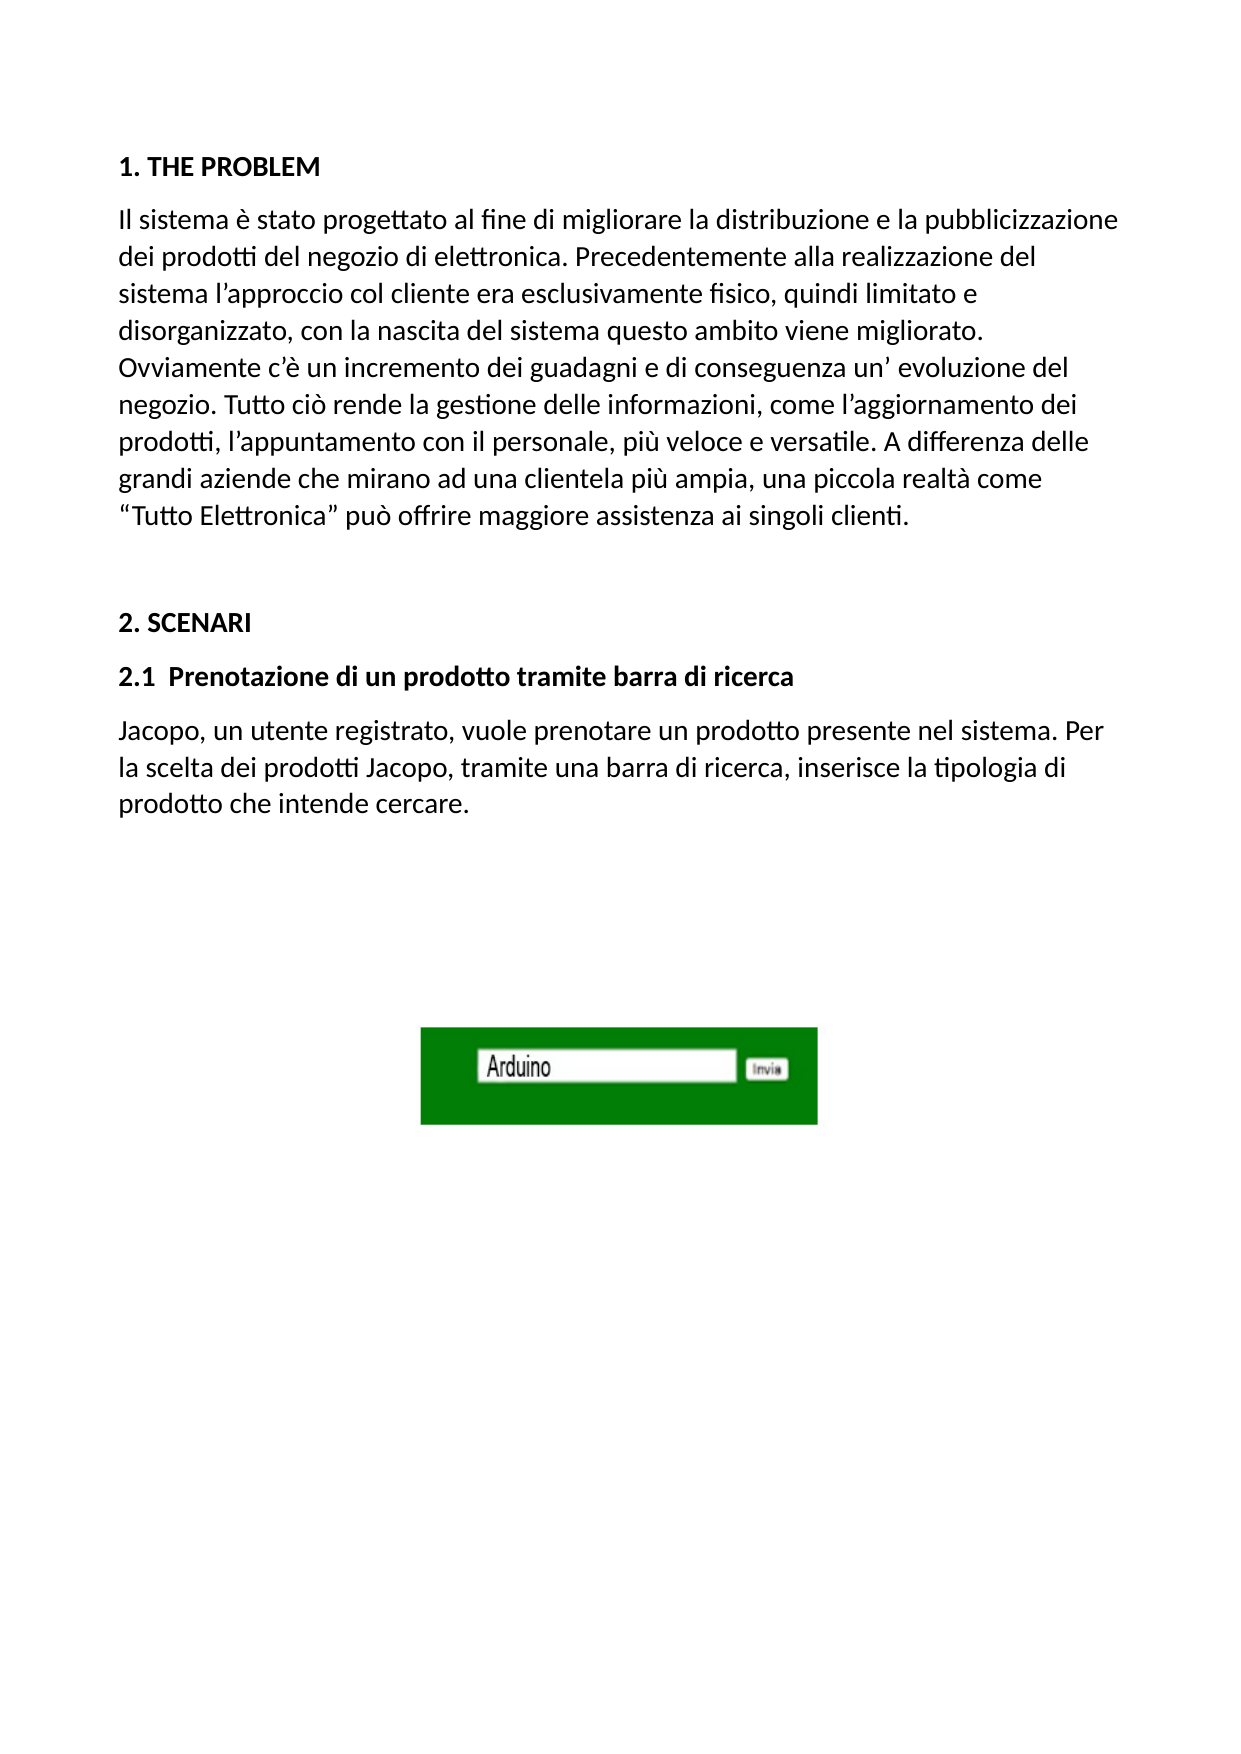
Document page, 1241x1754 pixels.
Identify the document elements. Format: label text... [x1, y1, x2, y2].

text 1. THE PROBLEM [118, 148, 1122, 183]
text Il sistema è stato progettato al fine di migliorare la distribuzione e la pubblicizzazione dei prodotti del negozio di elettronica. Precedentemente alla realizzazione del sistema l’approccio col cliente era esclusivamente fisico, quindi limitato e disorganizzato, con la nascita del sistema questo ambito viene migliorato. Ovviamente c’è un incremento dei guadagni e di conseguenza un’ evoluzione del negozio. Tutto ciò rende la gestione delle informazioni, come l’aggiornamento dei prodotti, l’appuntamento con il personale, più veloce e versatile. A differenza delle grandi aziende che mirano ad una clientela più ampia, una piccola realtà come “Tutto Elettronica” può offrire maggiore assistenza ai singoli clienti. [118, 201, 1122, 533]
text 2.1 Prenotazione di un prodotto tramite barra di ricerca [118, 658, 1122, 694]
text 2. SCENARI [118, 604, 1122, 640]
text Jacopo, un utente registrato, vuole prenotare un prodotto presente nel sistema. Per la scelta dei prodotti Jacopo, tramite una barra di ricerca, inserisce la tipologia di prodotto che intende cercare. [118, 712, 1122, 821]
